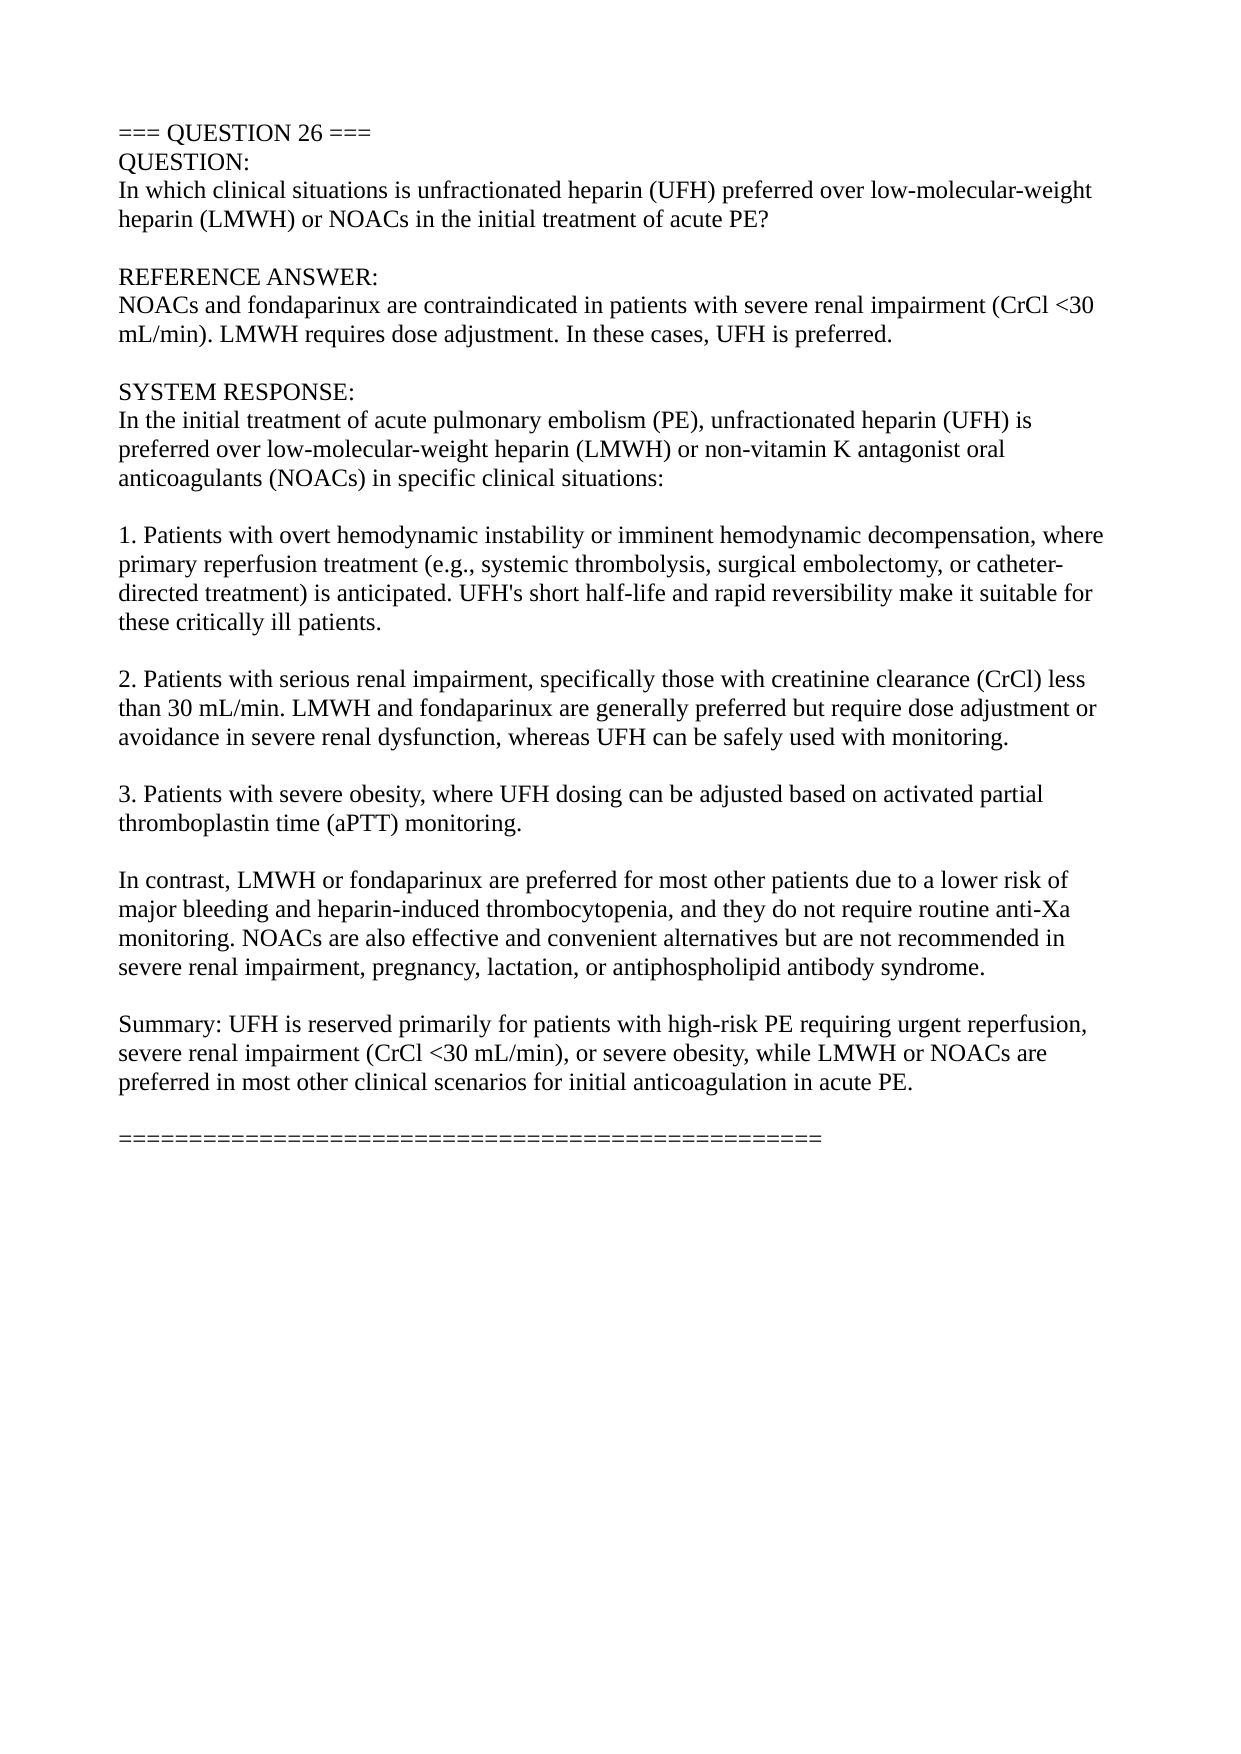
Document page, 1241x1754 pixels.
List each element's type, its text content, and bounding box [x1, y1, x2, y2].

text === QUESTION 26 === QUESTION: In which clinical situations is unfractionated heparin (UFH) preferred over low-molecular-weight heparin (LMWH) or NOACs in the initial treatment of acute PE? REFERENCE ANSWER: NOACs and fondaparinux are contraindicated in patients with severe renal impairment (CrCl <30 mL/min). LMWH requires dose adjustment. In these cases, UFH is preferred. SYSTEM RESPONSE: In the initial treatment of acute pulmonary embolism (PE), unfractionated heparin (UFH) is preferred over low-molecular-weight heparin (LMWH) or non-vitamin K antagonist oral anticoagulants (NOACs) in specific clinical situations: 1. Patients with overt hemodynamic instability or imminent hemodynamic decompensation, where primary reperfusion treatment (e.g., systemic thrombolysis, surgical embolectomy, or catheter-directed treatment) is anticipated. UFH's short half-life and rapid reversibility make it suitable for these critically ill patients. 2. Patients with serious renal impairment, specifically those with creatinine clearance (CrCl) less than 30 mL/min. LMWH and fondaparinux are generally preferred but require dose adjustment or avoidance in severe renal dysfunction, whereas UFH can be safely used with monitoring. 3. Patients with severe obesity, where UFH dosing can be adjusted based on activated partial thromboplastin time (aPTT) monitoring. In contrast, LMWH or fondaparinux are preferred for most other patients due to a lower risk of major bleeding and heparin-induced thrombocytopenia, and they do not require routine anti-Xa monitoring. NOACs are also effective and convenient alternatives but are not recommended in severe renal impairment, pregnancy, lactation, or antiphospholipid antibody syndrome. Summary: UFH is reserved primarily for patients with high-risk PE requiring urgent reperfusion, severe renal impairment (CrCl <30 mL/min), or severe obesity, while LMWH or NOACs are preferred in most other clinical scenarios for initial anticoagulation in acute PE. ================================================== [118, 118, 1122, 1153]
